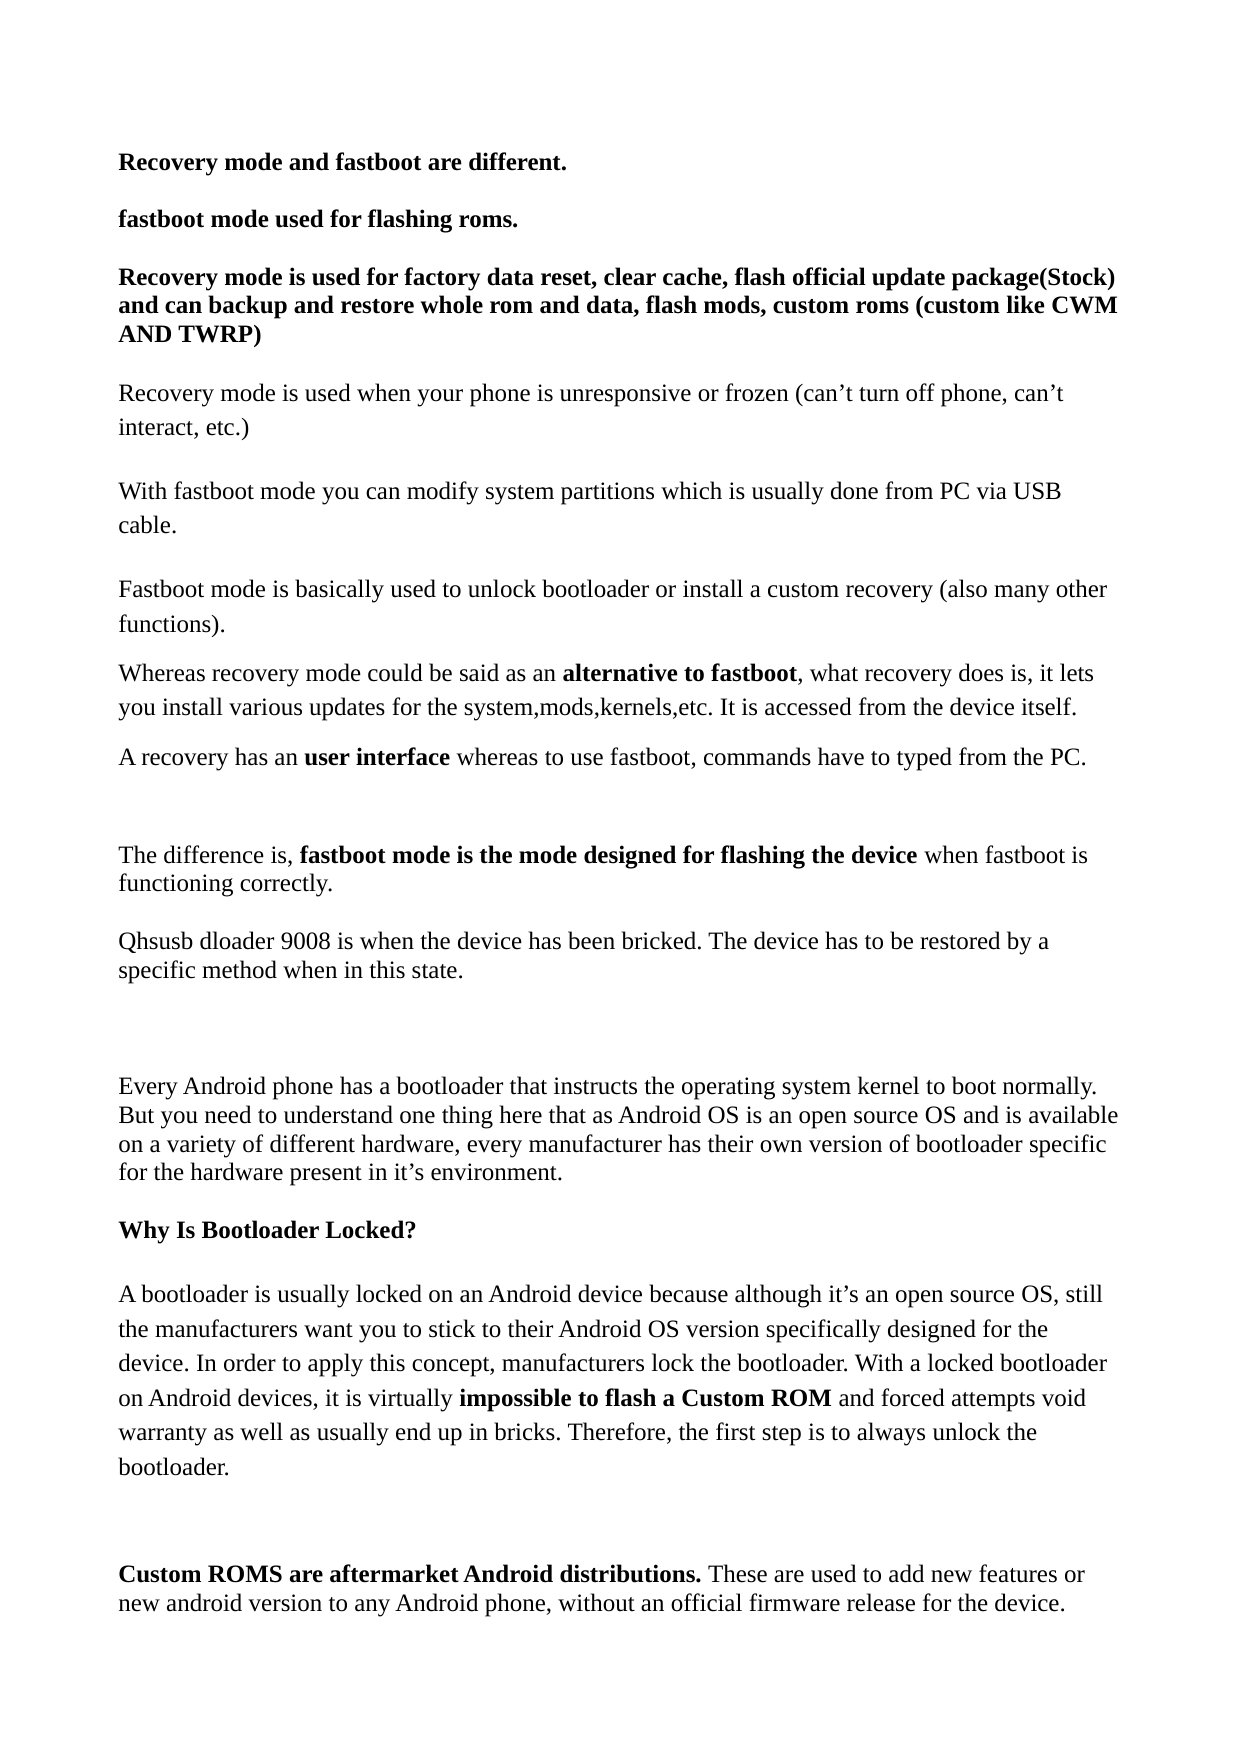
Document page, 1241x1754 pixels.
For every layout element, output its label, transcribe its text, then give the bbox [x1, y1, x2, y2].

text A bootloader is usually locked on an Android device because although it’s an open source OS, still the manufacturers want you to stick to their Android OS version specifically designed for the device. In order to apply this concept, manufacturers lock the bootloader. With a locked bootloader on Android devices, it is virtually impossible to flash a Custom ROM and forced attempts void warranty as well as usually end up in bricks. Therefore, the first step is to always unlock the bootloader. [118, 1279, 1122, 1481]
text Why Is Bootloader Locked? [118, 1216, 1122, 1244]
text Whereas recovery mode could be said as an alternative to fastboot, what recovery does is, it lets you install various updates for the system,mods,kernels,etc. It is accessed from the device itself. [118, 658, 1122, 721]
text With fastboot mode you can modify system partitions which is usually done from PC via USB cable. [118, 476, 1122, 539]
text Every Android phone has a bootloader that instructs the operating system kernel to boot normally. But you need to understand one thing here that as Android OS is an open source OS and is available on a variety of different hardware, every manufacturer has their own version of bootloader specific for the hardware present in it’s environment. [118, 1071, 1122, 1186]
text The difference is, fastboot mode is the mode designed for flashing the device when fastboot is functioning correctly. Qhsusb dloader 9008 is when the device has been bricked. The device has to be restored by a specific method when in this state. [118, 840, 1122, 983]
text Custom ROMS are aftermarket Android distributions. These are used to add new features or new android version to any Android phone, without an official firmware release for the device. [118, 1559, 1122, 1617]
text Recovery mode is used when your phone is unresponsive or frozen (can’t turn off phone, can’t interact, etc.) [118, 378, 1122, 441]
text Fastboot mode is basically used to unlock bootloader or install a custom recovery (also many other functions). [118, 574, 1122, 638]
text Recovery mode and fastboot are different. fastboot mode used for flashing roms. Recovery mode is used for factory data reset, clear cache, flash official update package(Stock) and can backup and restore whole rom and data, flash mods, custom roms (custom like CWM AND TWRP) [118, 118, 1122, 348]
text A recovery has an user interface whereas to use fastboot, commands have to typed from the PC. [118, 742, 1122, 770]
